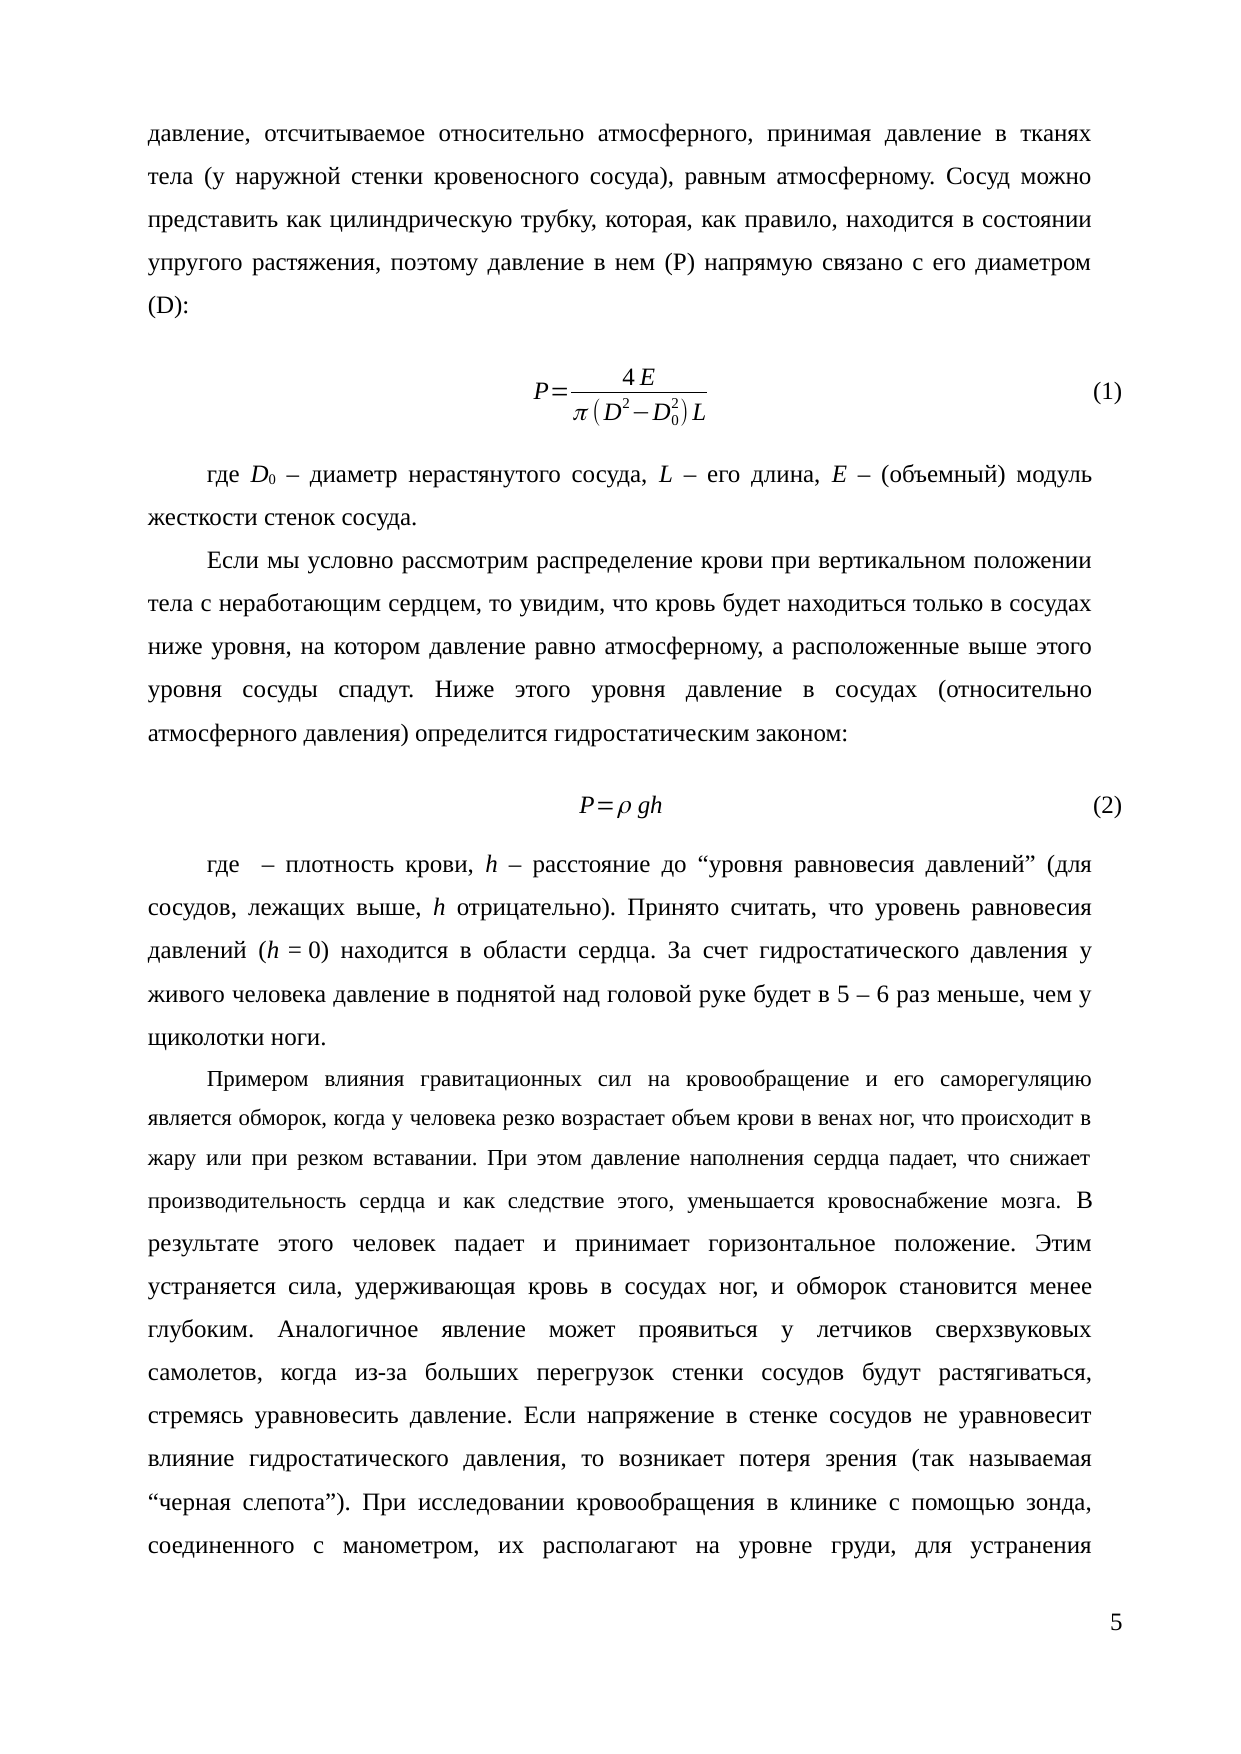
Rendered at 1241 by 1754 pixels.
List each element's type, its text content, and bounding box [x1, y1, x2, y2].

text Примером влияния гравитационных сил на кровообращение и его саморегуляцию является обморок, когда у человека резко возрастает объем крови в венах ног, что происходит в жару или при резком вставании. При этом давление наполнения сердца падает, что снижает производительность сердца и как следствие этого, уменьшается кровоснабжение мозга. В результате этого человек падает и принимает горизонтальное положение. Этим устраняется сила, удерживающая кровь в сосудах ног, и обморок становится менее глубоким. Аналогичное явление может проявиться у летчиков сверхзвуковых самолетов, когда из-за больших перегрузок стенки сосудов будут растягиваться, стремясь уравновесить давление. Если напряжение в стенке сосудов не уравновесит влияние гидростатического давления, то возникает потеря зрения (так называемая “черная слепота”). При исследовании кровообращения в клинике с помощью зонда, соединенного с манометром, их располагают на уровне груди, для устранения [148, 1065, 1093, 1558]
text Если мы условно рассмотрим распределение крови при вертикальном положении тела с неработающим сердцем, то увидим, что кровь будет находиться только в сосудах ниже уровня, на котором давление равно атмосферному, а расположенные выше этого уровня сосуды спадут. Ниже этого уровня давление в сосудах (относительно атмосферного давления) определится гидростатическим законом: [148, 545, 1093, 746]
text давление, отсчитываемое относительно атмосферного, принимая давление в тканях тела (у наружной стенки кровеносного сосуда), равным атмосферному. Сосуд можно представить как цилиндрическую трубку, которая, как правило, находится в состоянии упругого растяжения, поэтому давление в нем (P) напрямую связано с его диаметром (D): [148, 118, 1093, 319]
text где – плотность крови, h – расстояние до “уровня равновесия давлений” (для сосудов, лежащих выше, h отрицательно). Принято считать, что уровень равновесия давлений (h = 0) находится в области сердца. За счет гидростатического давления у живого человека давление в поднятой над головой руке будет в 5 – 6 раз меньше, чем у щиколотки ноги. [148, 849, 1093, 1051]
text (1) [118, 363, 1122, 429]
text (2) [118, 790, 1122, 820]
text где D0 – диаметр нерастянутого сосуда, L – его длина, E – (объемный) модуль жесткости стенок сосуда. [148, 459, 1093, 531]
